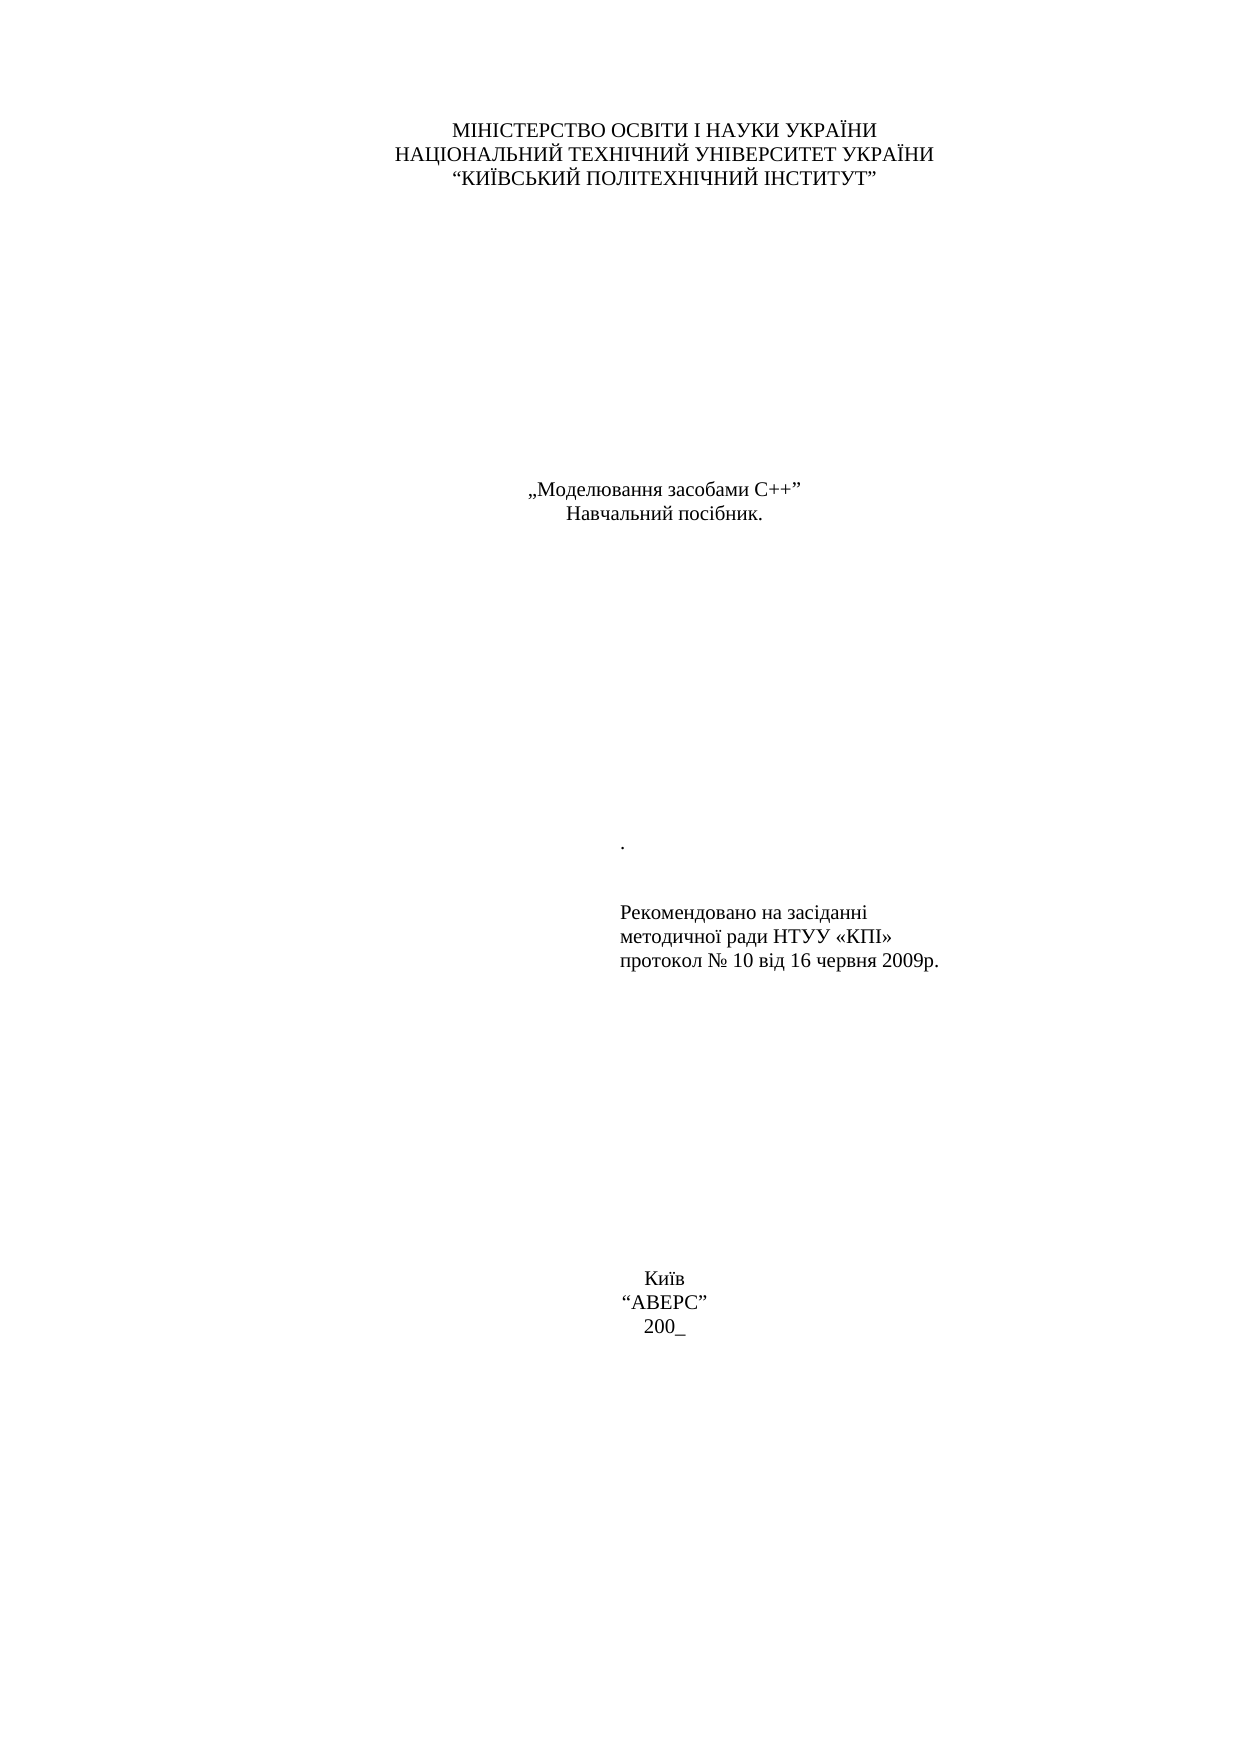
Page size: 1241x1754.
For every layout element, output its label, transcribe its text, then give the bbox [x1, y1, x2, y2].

text 200_ [177, 1314, 1152, 1338]
table_cell Рекомендовано на засіданні методичної ради НТУУ «КПІ» протокол № 10 від 16 червня 2009р. [609, 900, 1163, 977]
table_header [166, 722, 608, 866]
table_header . [609, 722, 1163, 866]
table_cell [609, 866, 1163, 900]
text НАЦІОНАЛЬНИЙ ТЕХНІЧНИЙ УНІВЕРСИТЕТ УКРАЇНИ [177, 142, 1152, 166]
table_cell [166, 866, 608, 900]
text МІНІСТЕРСТВО ОСВІТИ І НАУКИ УКРАЇНИ [177, 118, 1152, 142]
text Київ [177, 1266, 1152, 1290]
text Навчальний посібник. [177, 501, 1152, 525]
text „Моделювання засобами С++” [177, 477, 1152, 501]
text “АВЕРС” [177, 1290, 1152, 1314]
table_cell [166, 900, 608, 977]
text “КИЇВСЬКИЙ ПОЛІТЕХНІЧНИЙ ІНСТИТУТ” [177, 166, 1152, 190]
